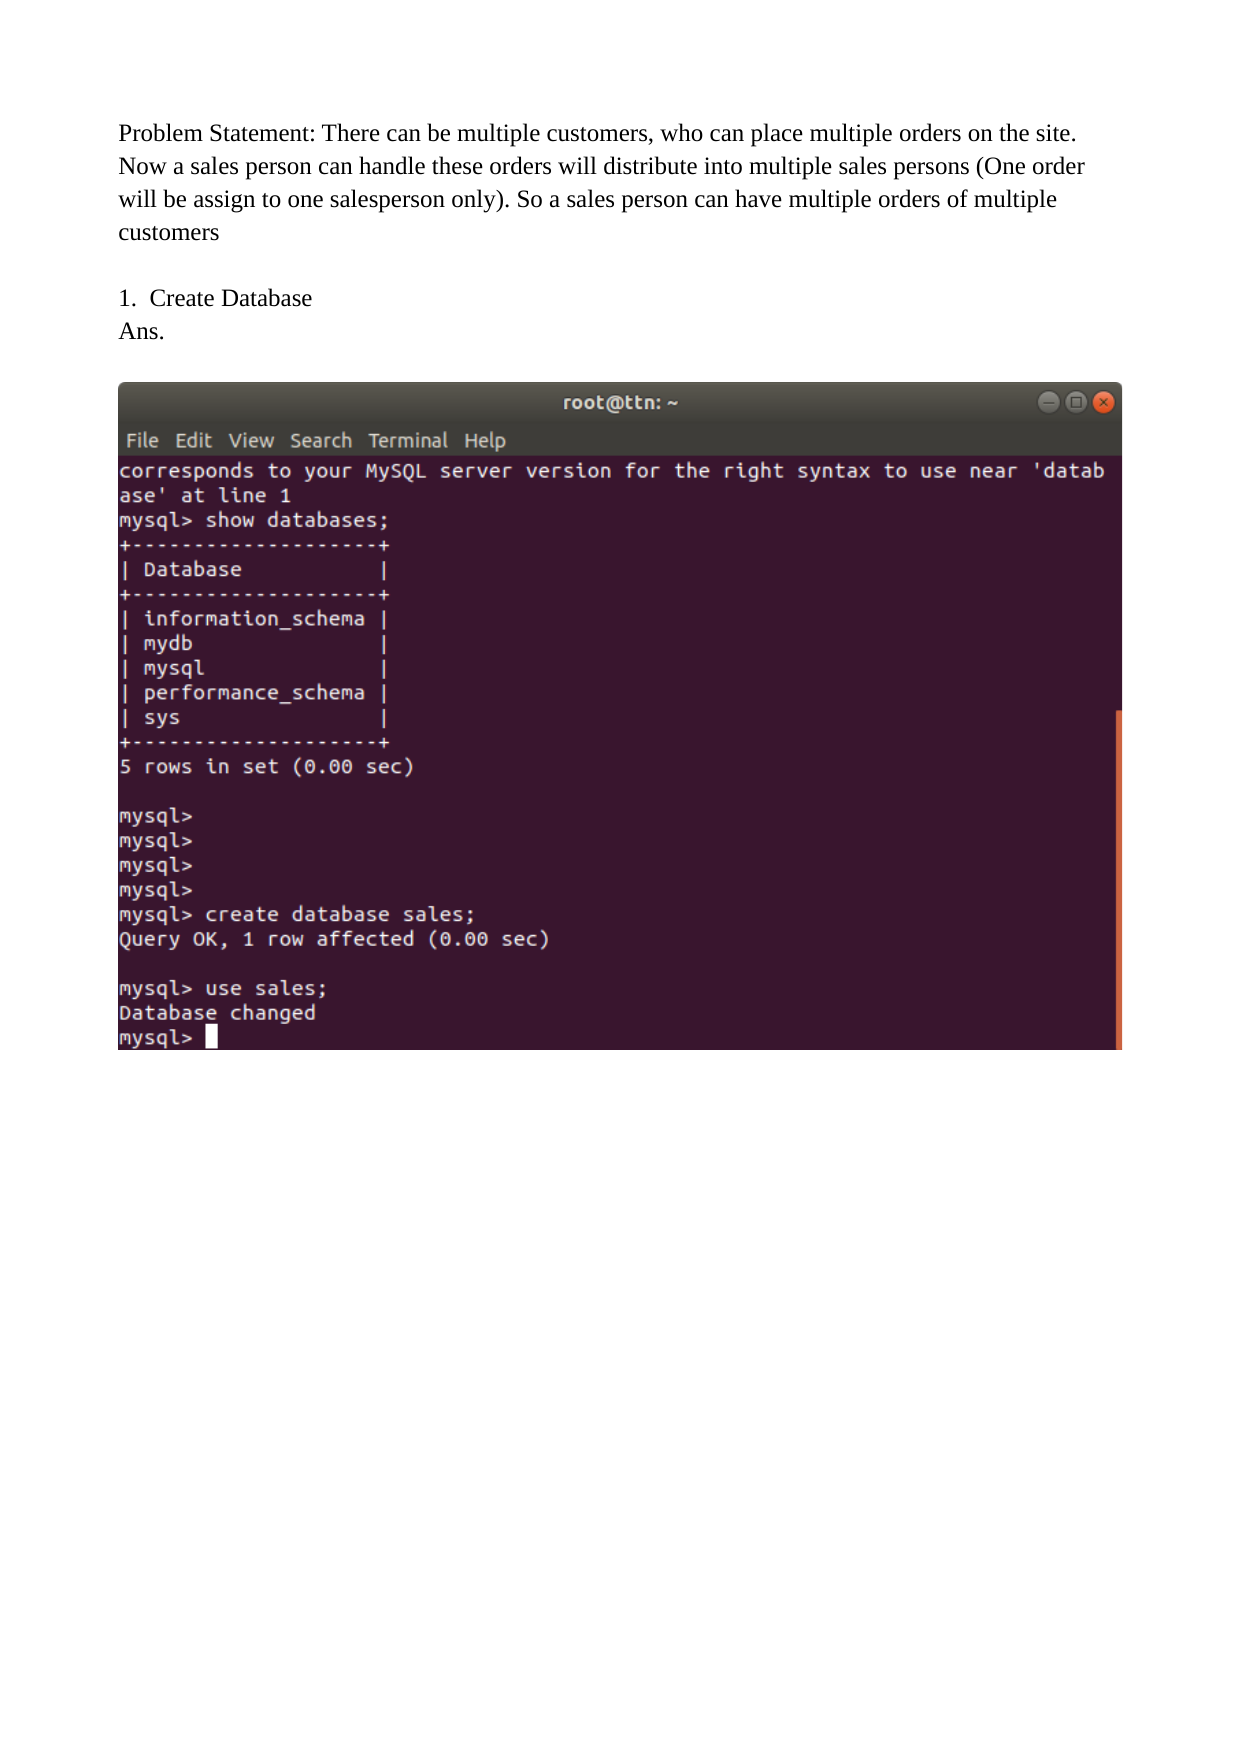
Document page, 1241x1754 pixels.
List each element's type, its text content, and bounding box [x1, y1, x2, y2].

picture [118, 382, 1123, 1050]
text 1. Create Database [118, 283, 1122, 312]
text Problem Statement: There can be multiple customers, who can place multiple orders on the site. Now a sales person can handle these orders will distribute into multiple sales persons (One order will be assign to one salesperson only). So a sales person can have multiple orders of multiple customers [118, 118, 1122, 246]
text Ans. [118, 316, 1122, 345]
